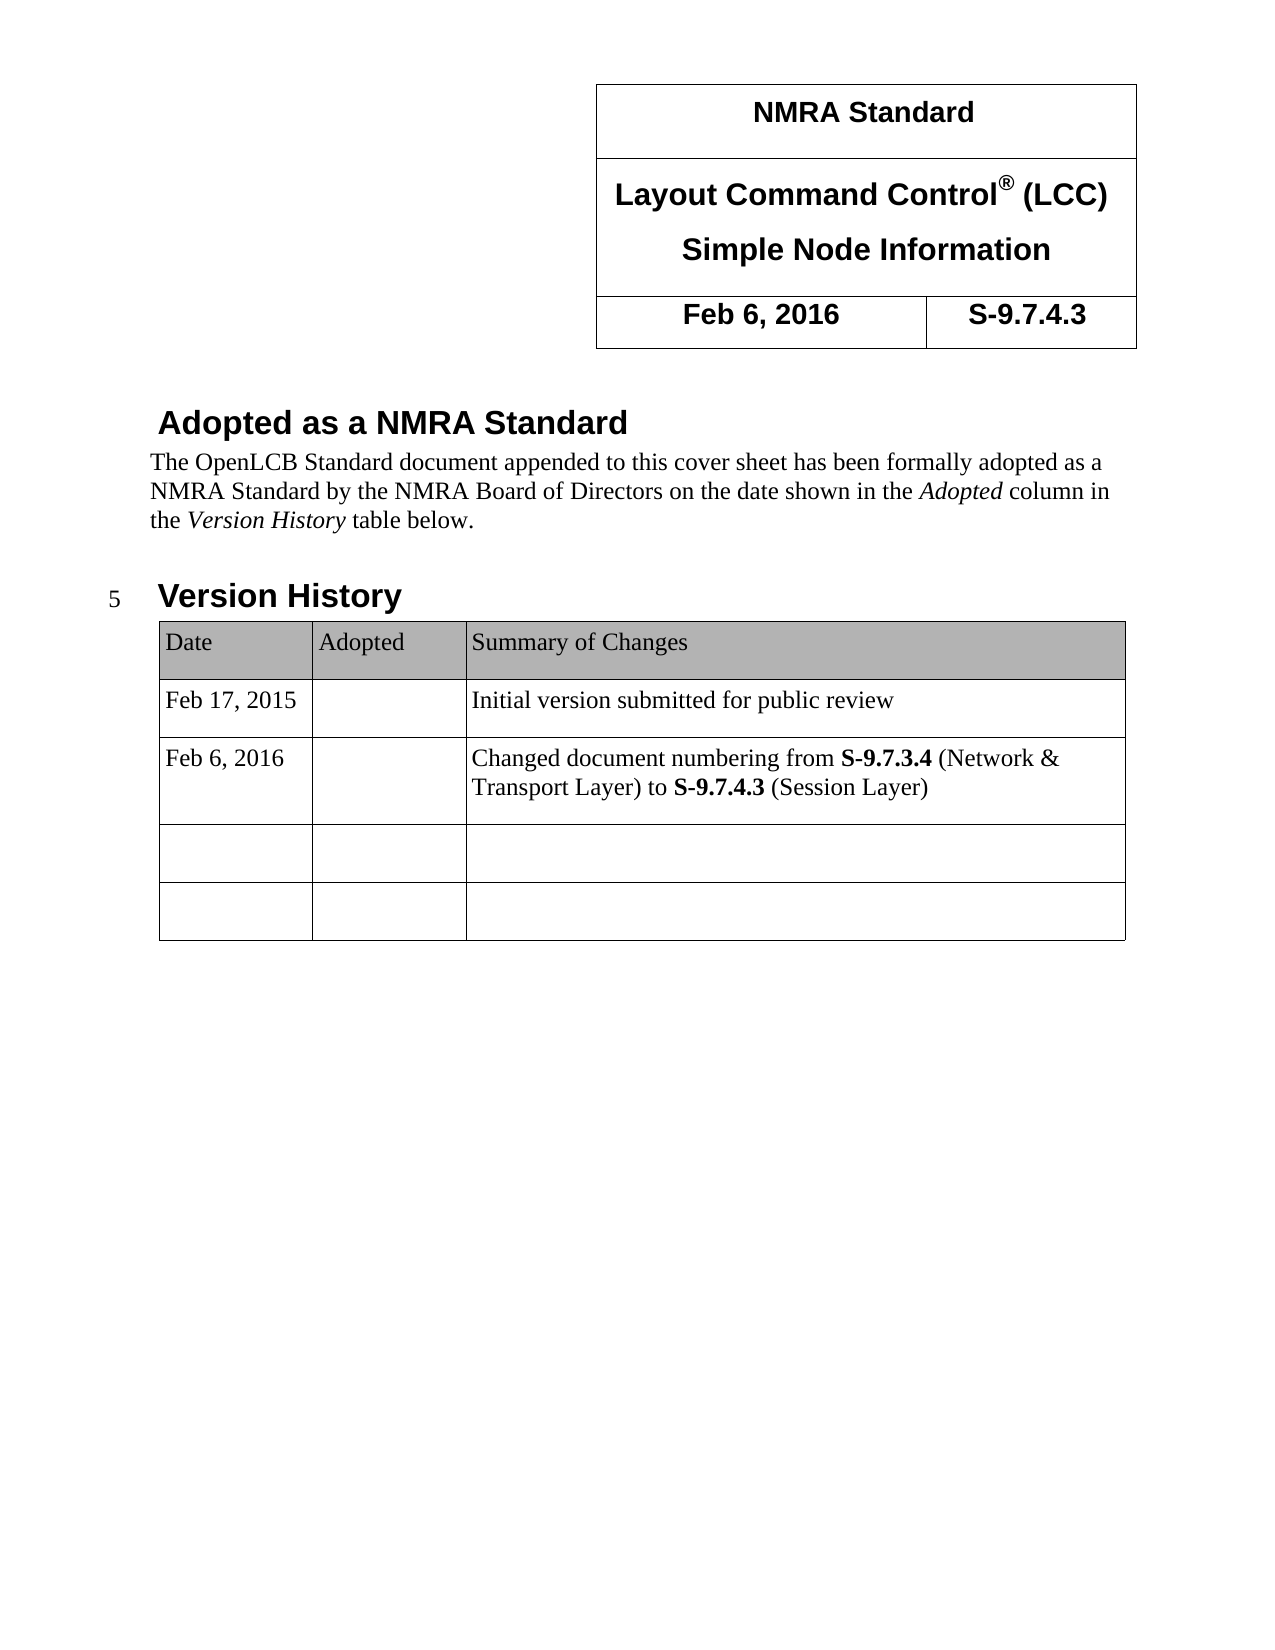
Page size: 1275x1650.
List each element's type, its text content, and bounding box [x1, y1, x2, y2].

table_cell Changed document numbering from S-9.7.3.4 (Network & Transport Layer) to S-9.7.4.3 (Session Layer) [467, 738, 1125, 824]
table_cell [160, 883, 312, 940]
table_cell [467, 825, 1125, 882]
table_cell [313, 680, 466, 737]
table_cell Feb 6, 2016 [160, 738, 312, 824]
text The OpenLCB Standard document appended to this cover sheet has been formally adopted as a NMRA Standard by the NMRA Board of Directors on the date shown in the Adopted column in the Version History table below. [150, 447, 1125, 534]
table_header Summary of Changes [467, 622, 1125, 679]
table_cell Initial version submitted for public review [467, 680, 1125, 737]
table_header Date [160, 622, 312, 679]
table_cell Feb 17, 2015 [160, 680, 312, 737]
subtitle Version History [112, 576, 1125, 615]
subtitle Adopted as a NMRA Standard [112, 403, 1125, 441]
table_cell [313, 738, 466, 824]
table_cell [313, 883, 466, 940]
table_cell [160, 825, 312, 882]
table_header Adopted [313, 622, 466, 679]
table_cell [467, 883, 1125, 940]
table_cell [313, 825, 466, 882]
